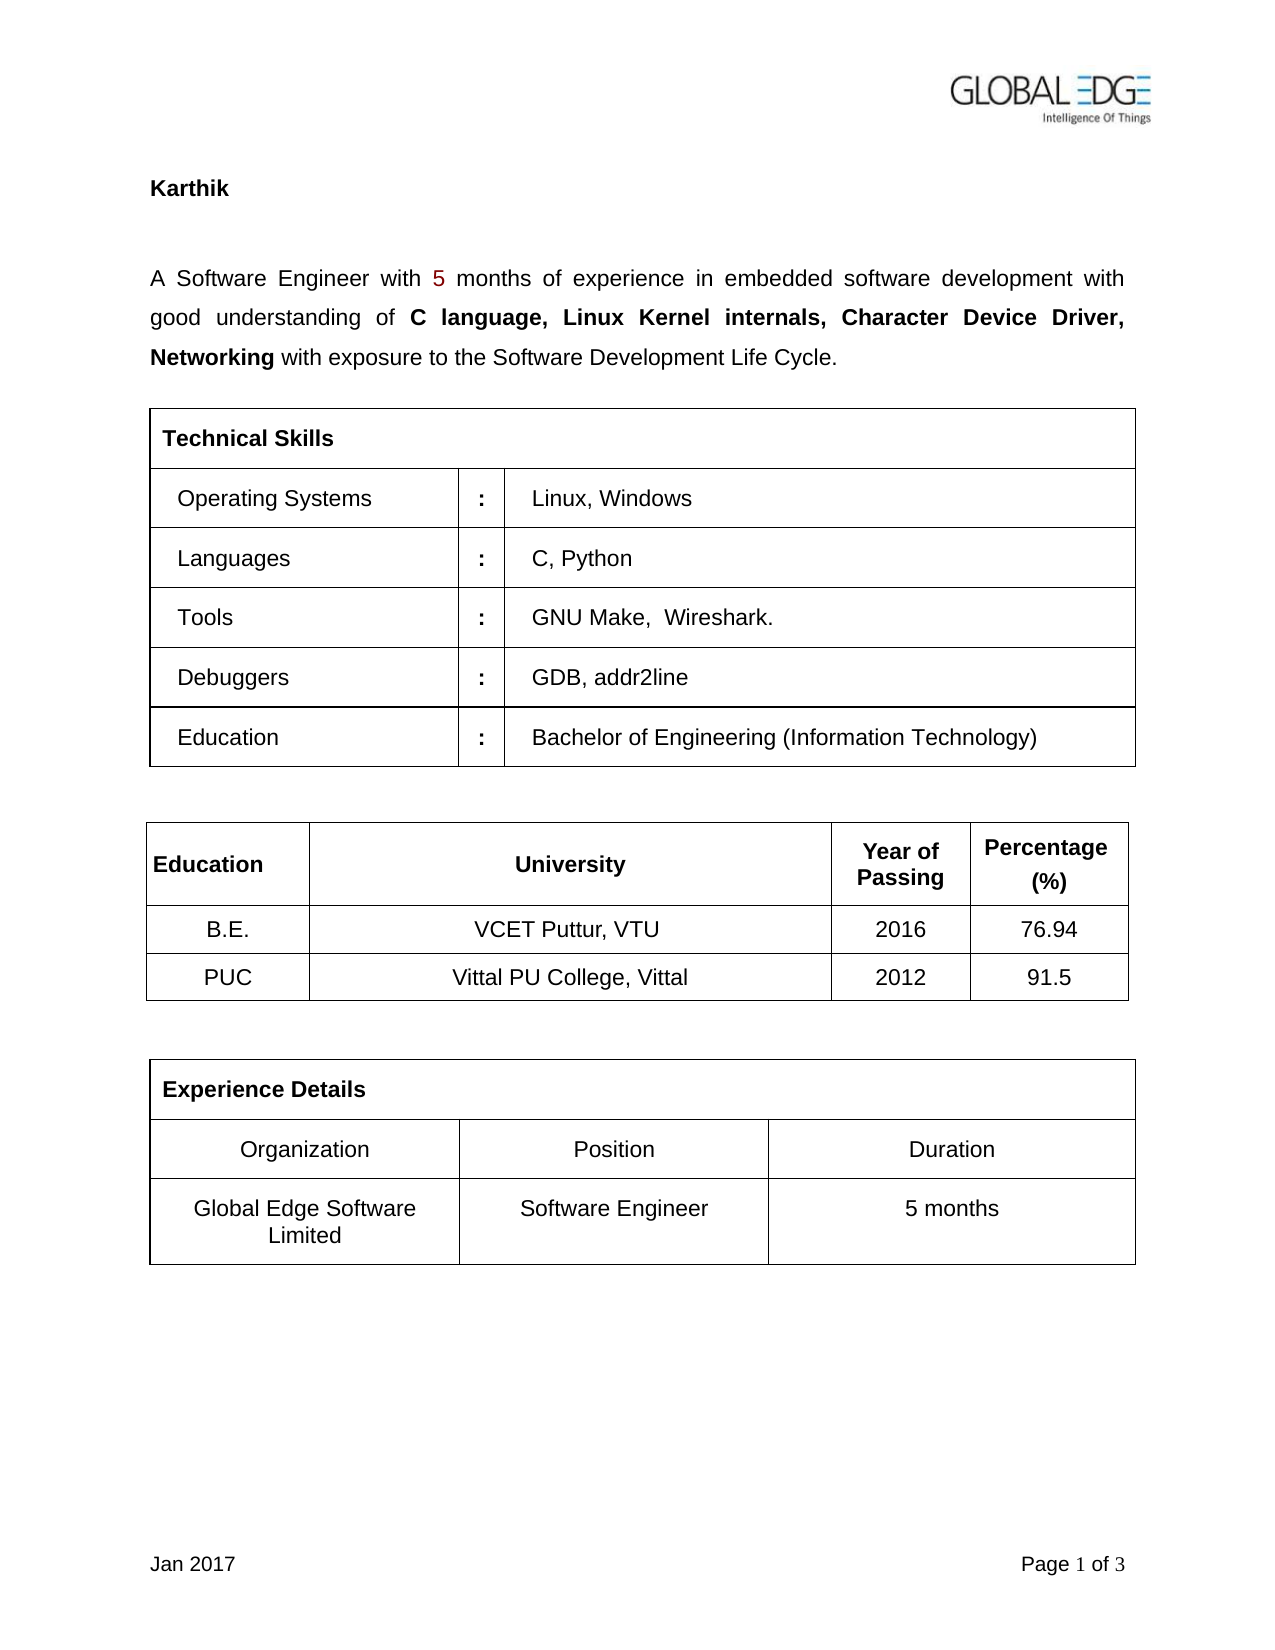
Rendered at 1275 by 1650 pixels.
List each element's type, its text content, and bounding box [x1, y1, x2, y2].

table_cell 2016 [832, 906, 970, 952]
table_cell VCET Puttur, VTU [310, 906, 831, 952]
table_cell Duration [769, 1120, 1135, 1178]
table_header Percentage (%) [971, 823, 1128, 905]
table_cell C, Python [505, 528, 1135, 587]
table_cell Languages [151, 528, 458, 587]
picture [950, 65, 1152, 128]
table_cell GDB, addr2line [505, 648, 1135, 706]
table_cell Education [151, 708, 458, 766]
table_cell : [459, 469, 504, 527]
table_cell Vittal PU College, Vittal [310, 954, 831, 1000]
table_cell : [459, 528, 504, 587]
table_cell 91.5 [971, 954, 1128, 1000]
table_cell : [459, 708, 504, 766]
table_cell Organization [151, 1120, 459, 1178]
table_cell GNU Make, Wireshark. [505, 588, 1135, 647]
table_cell 76.94 [971, 906, 1128, 952]
subtitle A Software Engineer with 5 months of experience in embedded software development with good understanding of C language, Linux Kernel internals, Character Device Driver, Networking with exposure to the Software Development Life Cycle. [150, 264, 1125, 370]
table_cell Tools [151, 588, 458, 647]
table_cell 2012 [832, 954, 970, 1000]
table_cell Bachelor of Engineering (Information Technology) [505, 708, 1135, 766]
table_header Technical Skills [151, 409, 1135, 468]
table_cell Linux, Windows [505, 469, 1135, 527]
table_header University [310, 823, 831, 905]
table_cell Global Edge Software Limited [151, 1179, 459, 1264]
subtitle Karthik [150, 175, 1125, 201]
table_header Education [147, 823, 309, 905]
table_cell : [459, 588, 504, 647]
table_cell : [459, 648, 504, 706]
table_cell Position [460, 1120, 768, 1178]
table_header Year of Passing [832, 823, 970, 905]
table_cell Debuggers [151, 648, 458, 706]
table_cell B.E. [147, 906, 309, 952]
table_cell PUC [147, 954, 309, 1000]
table_cell Software Engineer [460, 1179, 768, 1264]
table_cell 5 months [769, 1179, 1135, 1264]
table_header Experience Details [151, 1060, 1135, 1118]
table_cell Operating Systems [151, 469, 458, 527]
